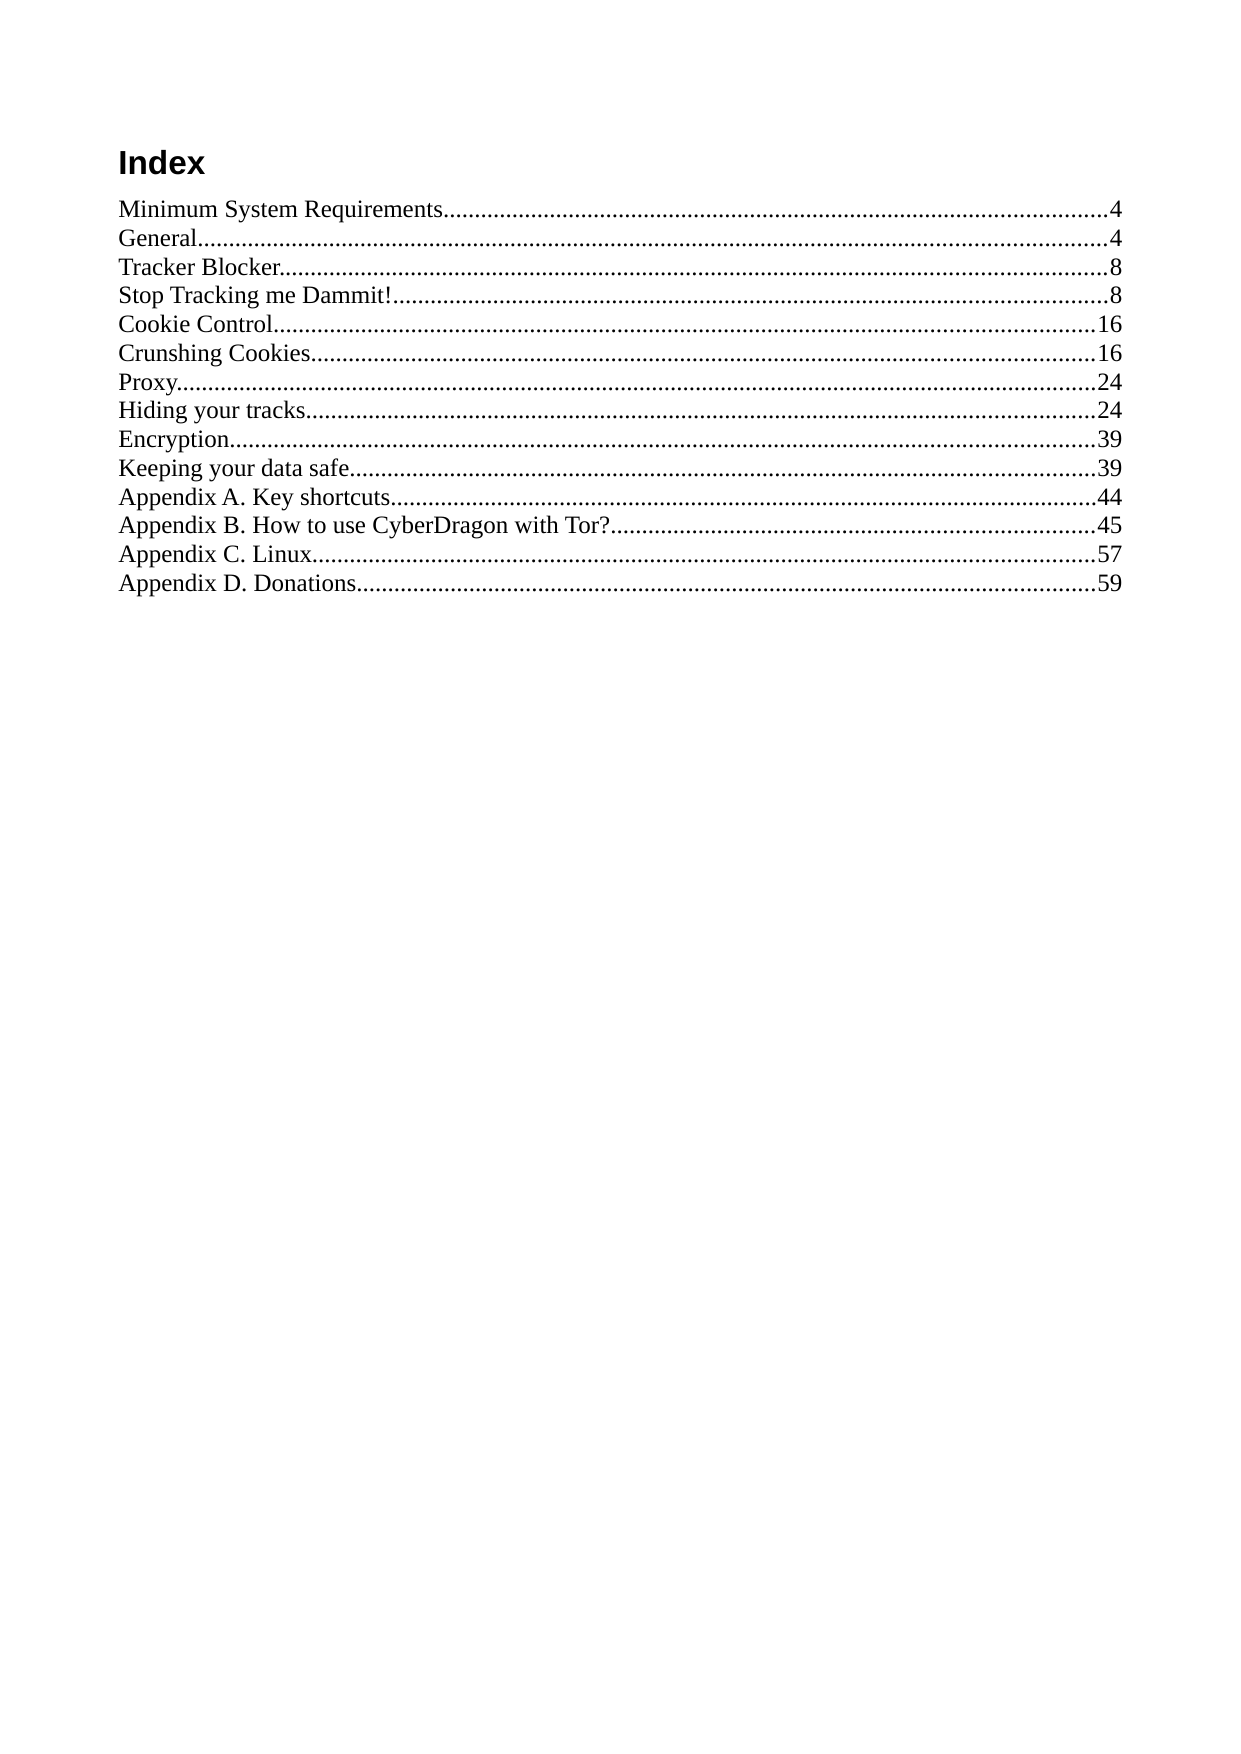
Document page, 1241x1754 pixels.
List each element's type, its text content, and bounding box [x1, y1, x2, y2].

text Appendix C. Linux 57 [118, 539, 1122, 568]
text Appendix D. Donations 59 [118, 568, 1122, 597]
text Crunshing Cookies 16 [118, 338, 1122, 367]
text Cookie Control. 16 [118, 309, 1122, 338]
text Appendix B. How to use CyberDragon with Tor? 45 [118, 510, 1122, 539]
text Tracker Blocker. 8 [118, 252, 1122, 280]
text Hiding your tracks 24 [118, 395, 1122, 424]
text General 4 [118, 223, 1122, 252]
text Appendix A. Key shortcuts 44 [118, 482, 1122, 510]
text Keeping your data safe 39 [118, 453, 1122, 482]
subtitle Index [118, 143, 1122, 182]
text Proxy. 24 [118, 367, 1122, 395]
text Encryption. 39 [118, 424, 1122, 453]
text Stop Tracking me Dammit! 8 [118, 280, 1122, 309]
text Minimum System Requirements 4 [118, 194, 1122, 223]
